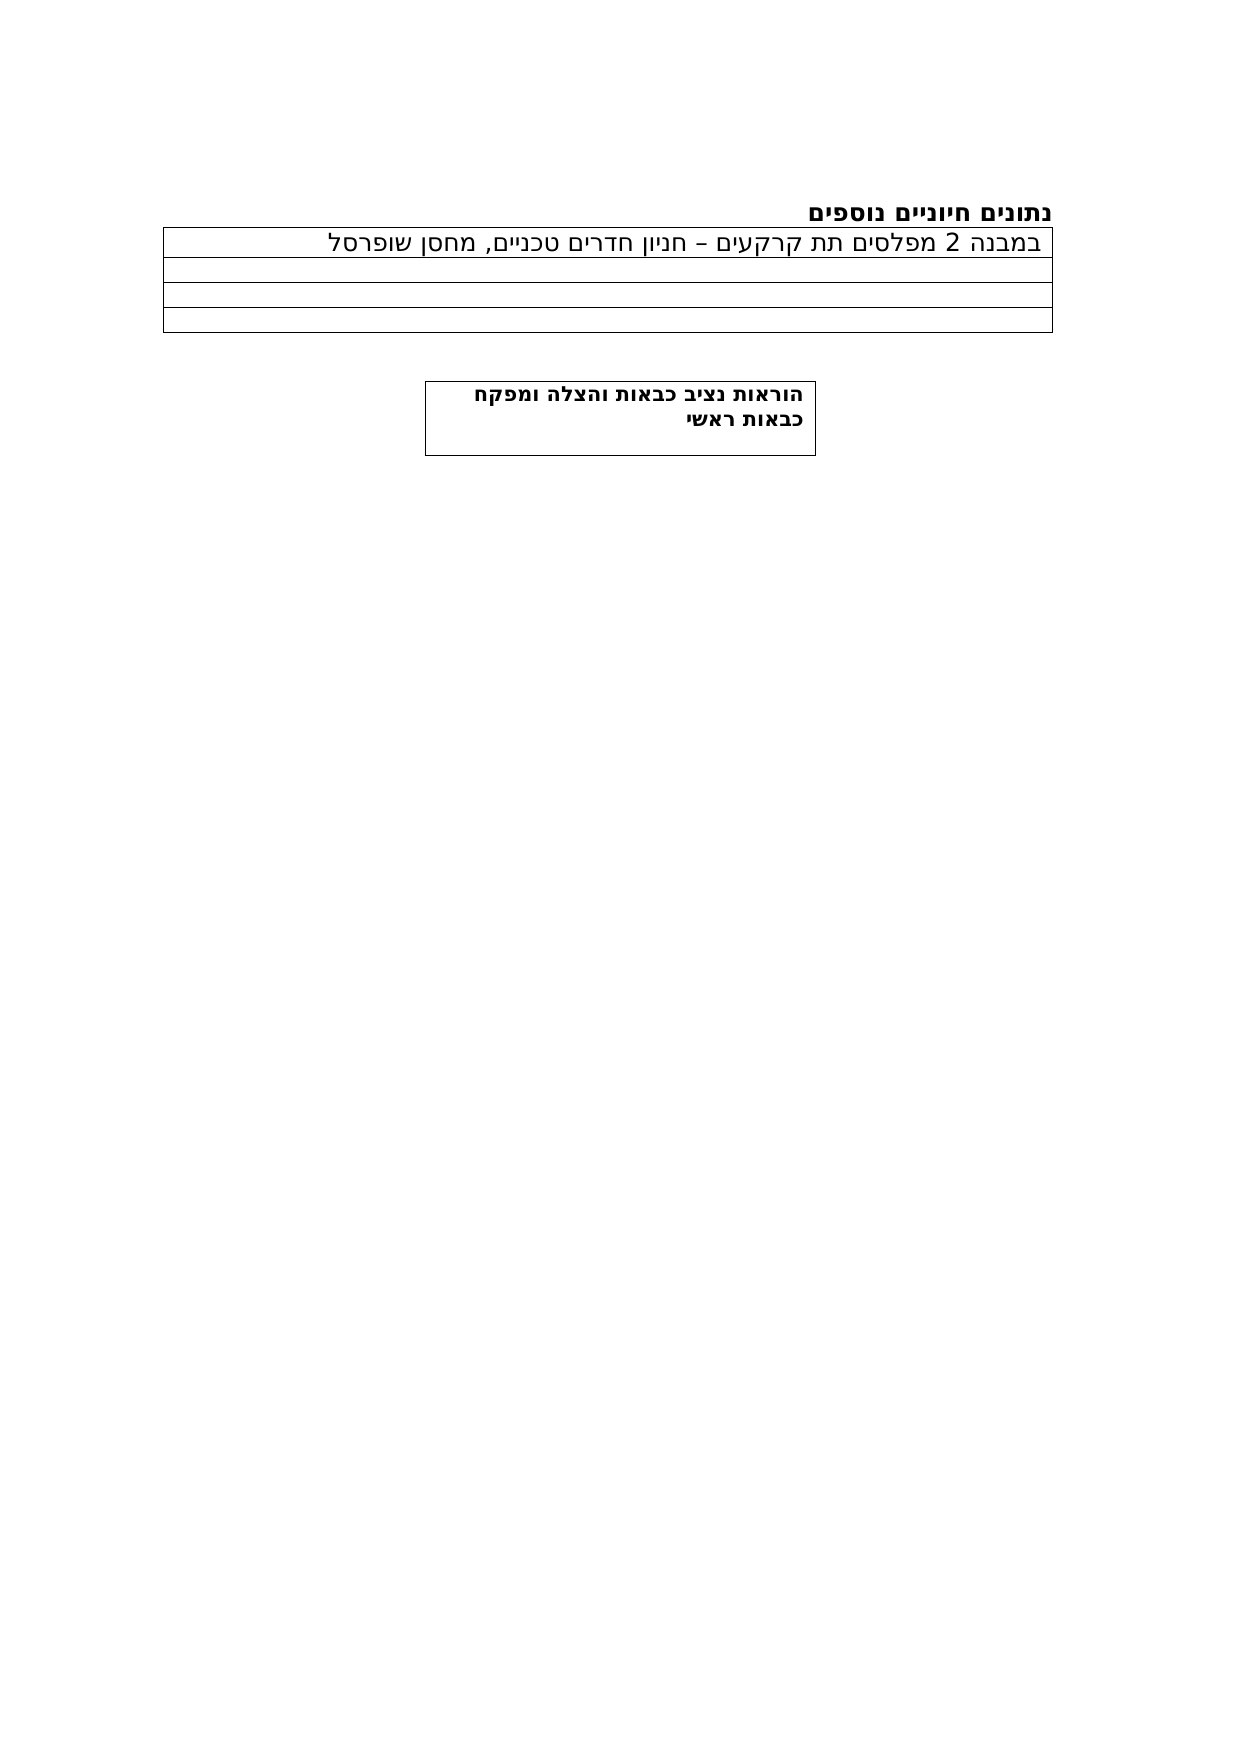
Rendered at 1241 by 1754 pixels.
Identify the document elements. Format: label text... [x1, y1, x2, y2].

table_header במבנה 2 מפלסים תת קרקעים – חניון חדרים טכניים, מחסן שופרסל [164, 228, 1052, 257]
table_cell [164, 308, 1052, 332]
table_cell [164, 283, 1052, 307]
text נתונים חיוניים נוספים [187, 198, 1053, 227]
table_header הוראות נציב כבאות והצלה ומפקח כבאות ראשי [426, 382, 815, 455]
table_cell [164, 258, 1052, 282]
